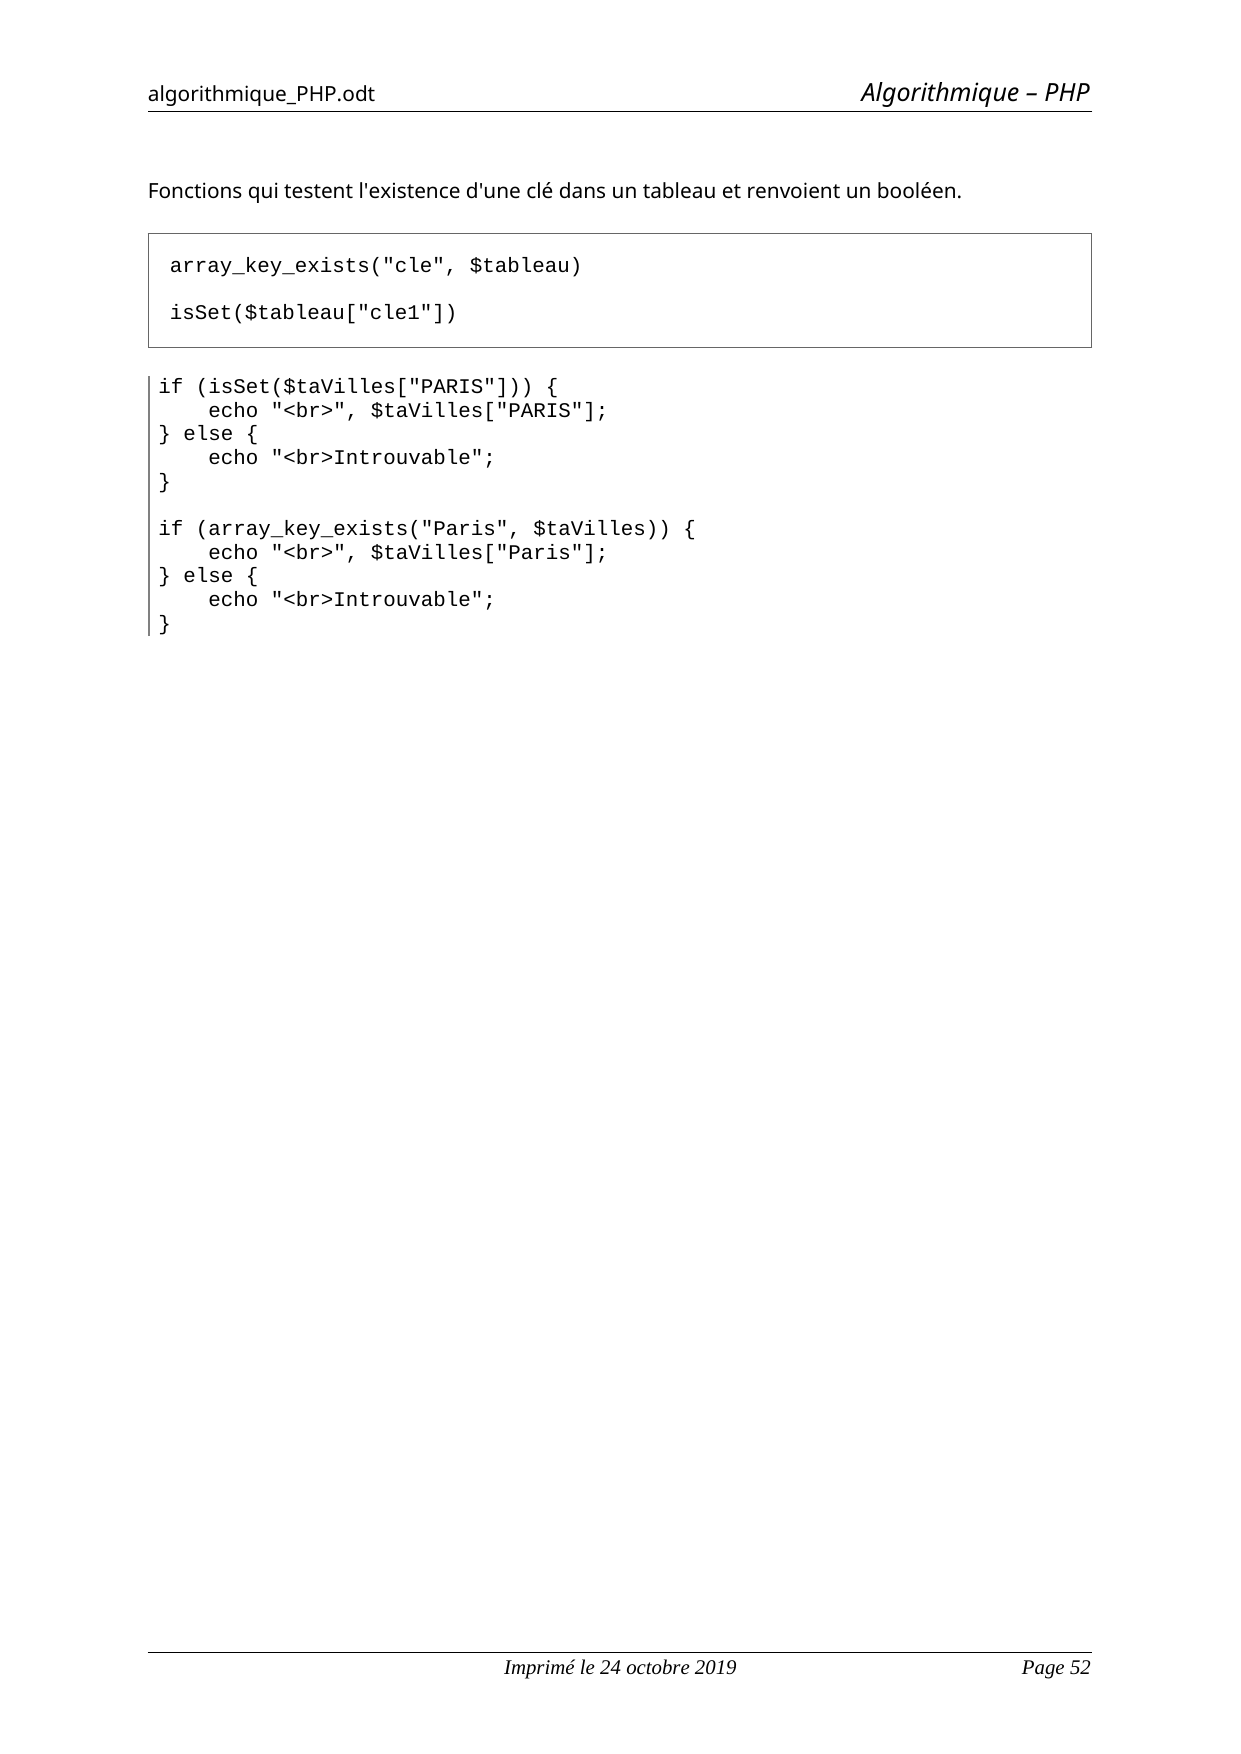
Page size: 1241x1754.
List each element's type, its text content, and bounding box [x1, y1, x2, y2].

text array_key_exists("cle", $tableau) [149, 234, 1091, 278]
text } [150, 471, 1092, 494]
text Fonctions qui testent l'existence d'une clé dans un tableau et renvoient un booléen. [148, 176, 1092, 204]
text echo "<br>Introuvable"; [150, 589, 1092, 613]
text echo "<br>", $taVilles["PARIS"]; [150, 400, 1092, 423]
text } else { [150, 565, 1092, 589]
text echo "<br>", $taVilles["Paris"]; [150, 542, 1092, 565]
text if (isSet($taVilles["PARIS"])) { [150, 376, 1092, 400]
text isSet($tableau["cle1"]) [149, 280, 1091, 347]
text } else { [150, 423, 1092, 447]
text if (array_key_exists("Paris", $taVilles)) { [150, 518, 1092, 542]
text } [150, 613, 1092, 636]
text echo "<br>Introuvable"; [150, 447, 1092, 471]
